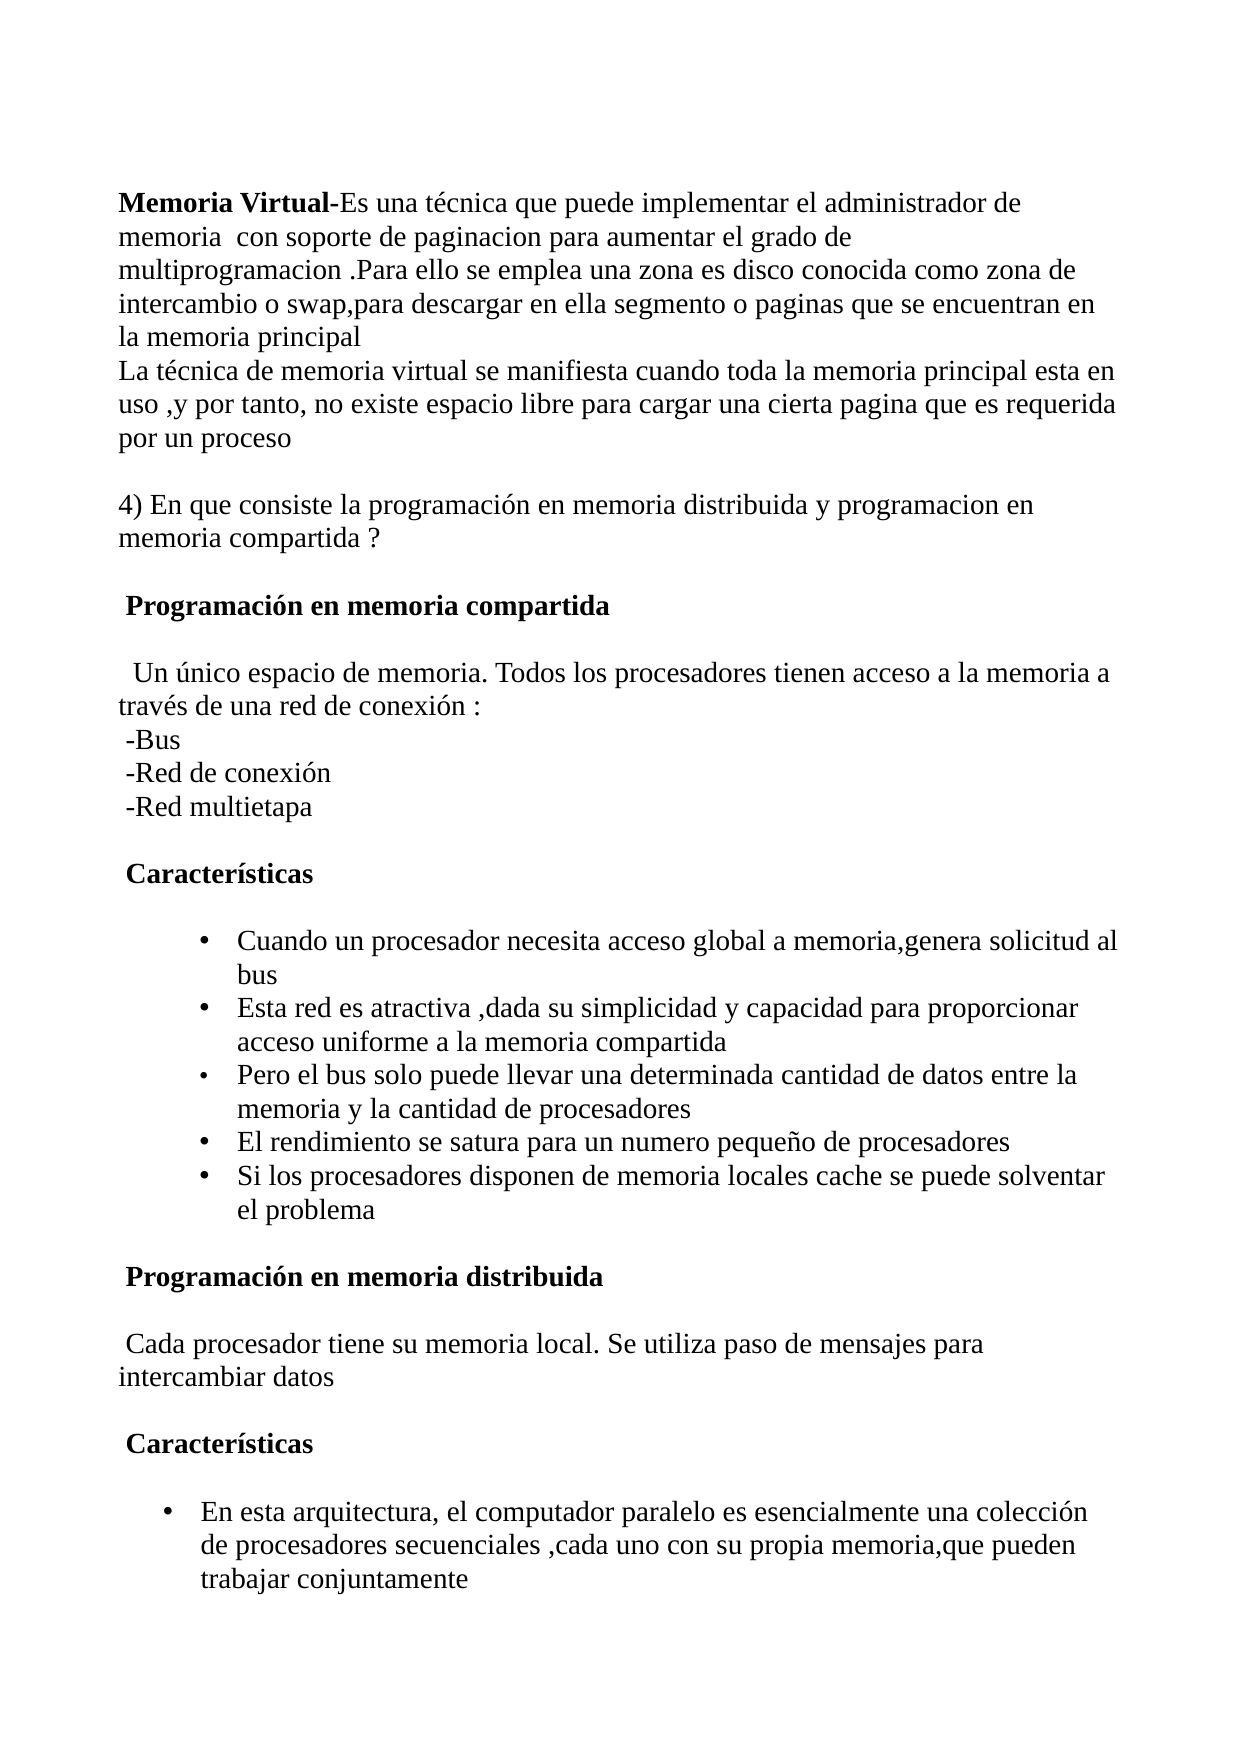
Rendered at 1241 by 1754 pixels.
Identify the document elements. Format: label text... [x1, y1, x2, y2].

text Un único espacio de memoria. Todos los procesadores tienen acceso a la memoria a través de una red de conexión : [118, 655, 1122, 722]
list Cuando un procesador necesita acceso global a memoria,genera solicitud al bus [199, 923, 1122, 990]
list El rendimiento se satura para un numero pequeño de procesadores [199, 1124, 1122, 1158]
text Cada procesador tiene su memoria local. Se utiliza paso de mensajes para intercambiar datos [118, 1326, 1122, 1393]
text La técnica de memoria virtual se manifiesta cuando toda la memoria principal esta en uso ,y por tanto, no existe espacio libre para cargar una cierta pagina que es requerida por un proceso [118, 353, 1122, 453]
list Si los procesadores disponen de memoria locales cache se puede solventar el problema [199, 1158, 1122, 1225]
text Características [118, 1427, 1122, 1460]
text -Bus [118, 722, 1122, 755]
list En esta arquitectura, el computador paralelo es esencialmente una colección de procesadores secuenciales ,cada uno con su propia memoria,que pueden trabajar conjuntamente [163, 1494, 1122, 1594]
text -Red de conexión [118, 755, 1122, 789]
text Características [118, 856, 1122, 889]
text 4) En que consiste la programación en memoria distribuida y programacion en memoria compartida ? [118, 487, 1122, 554]
text Programación en memoria distribuida [118, 1259, 1122, 1292]
text Programación en memoria compartida [118, 588, 1122, 621]
list Esta red es atractiva ,dada su simplicidad y capacidad para proporcionar acceso uniforme a la memoria compartida [199, 990, 1122, 1057]
text Memoria Virtual-Es una técnica que puede implementar el administrador de memoria con soporte de paginacion para aumentar el grado de multiprogramacion .Para ello se emplea una zona es disco conocida como zona de intercambio o swap,para descargar en ella segmento o paginas que se encuentran en la memoria principal [118, 185, 1122, 353]
list Pero el bus solo puede llevar una determinada cantidad de datos entre la memoria y la cantidad de procesadores [199, 1057, 1122, 1124]
text -Red multietapa [118, 789, 1122, 822]
